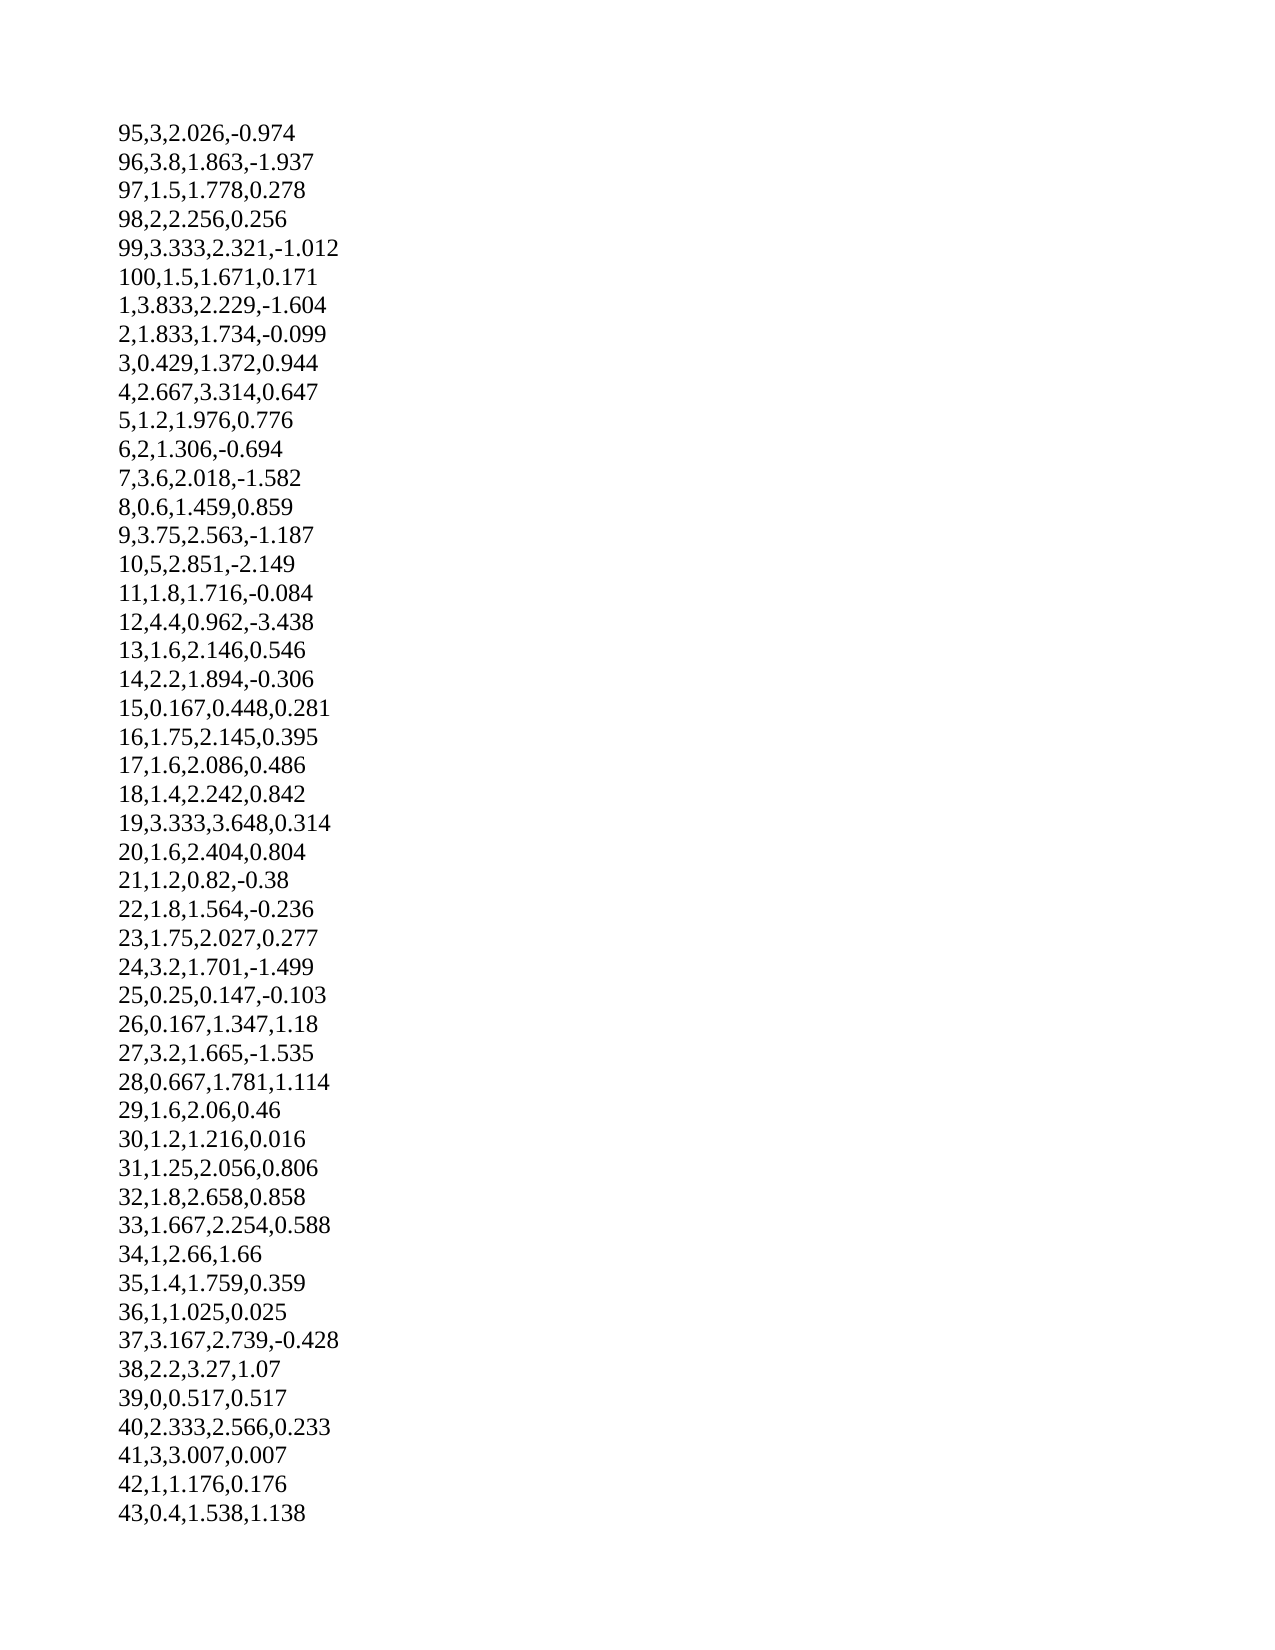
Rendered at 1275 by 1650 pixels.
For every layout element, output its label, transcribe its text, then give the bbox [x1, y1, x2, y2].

text 96,3.8,1.863,-1.937 [118, 147, 1157, 176]
text 24,3.2,1.701,-1.499 [118, 952, 1157, 981]
text 9,3.75,2.563,-1.187 [118, 521, 1157, 549]
text 20,1.6,2.404,0.804 [118, 837, 1157, 866]
text 39,0,0.517,0.517 [118, 1383, 1157, 1412]
text 26,0.167,1.347,1.18 [118, 1009, 1157, 1038]
text 25,0.25,0.147,-0.103 [118, 981, 1157, 1009]
text 14,2.2,1.894,-0.306 [118, 664, 1157, 693]
text 5,1.2,1.976,0.776 [118, 406, 1157, 434]
text 1,3.833,2.229,-1.604 [118, 291, 1157, 319]
text 32,1.8,2.658,0.858 [118, 1182, 1157, 1211]
text 95,3,2.026,-0.974 [118, 118, 1157, 147]
text 41,3,3.007,0.007 [118, 1441, 1157, 1469]
text 15,0.167,0.448,0.281 [118, 693, 1157, 722]
text 16,1.75,2.145,0.395 [118, 722, 1157, 751]
text 2,1.833,1.734,-0.099 [118, 319, 1157, 348]
text 19,3.333,3.648,0.314 [118, 808, 1157, 837]
text 27,3.2,1.665,-1.535 [118, 1038, 1157, 1067]
text 21,1.2,0.82,-0.38 [118, 866, 1157, 894]
text 7,3.6,2.018,-1.582 [118, 463, 1157, 492]
text 34,1,2.66,1.66 [118, 1239, 1157, 1268]
text 8,0.6,1.459,0.859 [118, 492, 1157, 521]
text 4,2.667,3.314,0.647 [118, 377, 1157, 406]
text 13,1.6,2.146,0.546 [118, 636, 1157, 664]
text 3,0.429,1.372,0.944 [118, 348, 1157, 377]
text 28,0.667,1.781,1.114 [118, 1067, 1157, 1096]
text 99,3.333,2.321,-1.012 [118, 233, 1157, 262]
text 23,1.75,2.027,0.277 [118, 923, 1157, 952]
text 97,1.5,1.778,0.278 [118, 176, 1157, 204]
text 37,3.167,2.739,-0.428 [118, 1326, 1157, 1354]
text 42,1,1.176,0.176 [118, 1469, 1157, 1498]
text 100,1.5,1.671,0.171 [118, 262, 1157, 291]
text 43,0.4,1.538,1.138 [118, 1498, 1157, 1527]
text 22,1.8,1.564,-0.236 [118, 894, 1157, 923]
text 10,5,2.851,-2.149 [118, 549, 1157, 578]
text 35,1.4,1.759,0.359 [118, 1268, 1157, 1297]
text 18,1.4,2.242,0.842 [118, 779, 1157, 808]
text 17,1.6,2.086,0.486 [118, 751, 1157, 779]
text 31,1.25,2.056,0.806 [118, 1153, 1157, 1182]
text 11,1.8,1.716,-0.084 [118, 578, 1157, 607]
text 12,4.4,0.962,-3.438 [118, 607, 1157, 636]
text 29,1.6,2.06,0.46 [118, 1096, 1157, 1124]
text 40,2.333,2.566,0.233 [118, 1412, 1157, 1441]
text 36,1,1.025,0.025 [118, 1297, 1157, 1326]
text 6,2,1.306,-0.694 [118, 434, 1157, 463]
text 30,1.2,1.216,0.016 [118, 1124, 1157, 1153]
text 33,1.667,2.254,0.588 [118, 1211, 1157, 1239]
text 38,2.2,3.27,1.07 [118, 1354, 1157, 1383]
text 98,2,2.256,0.256 [118, 204, 1157, 233]
